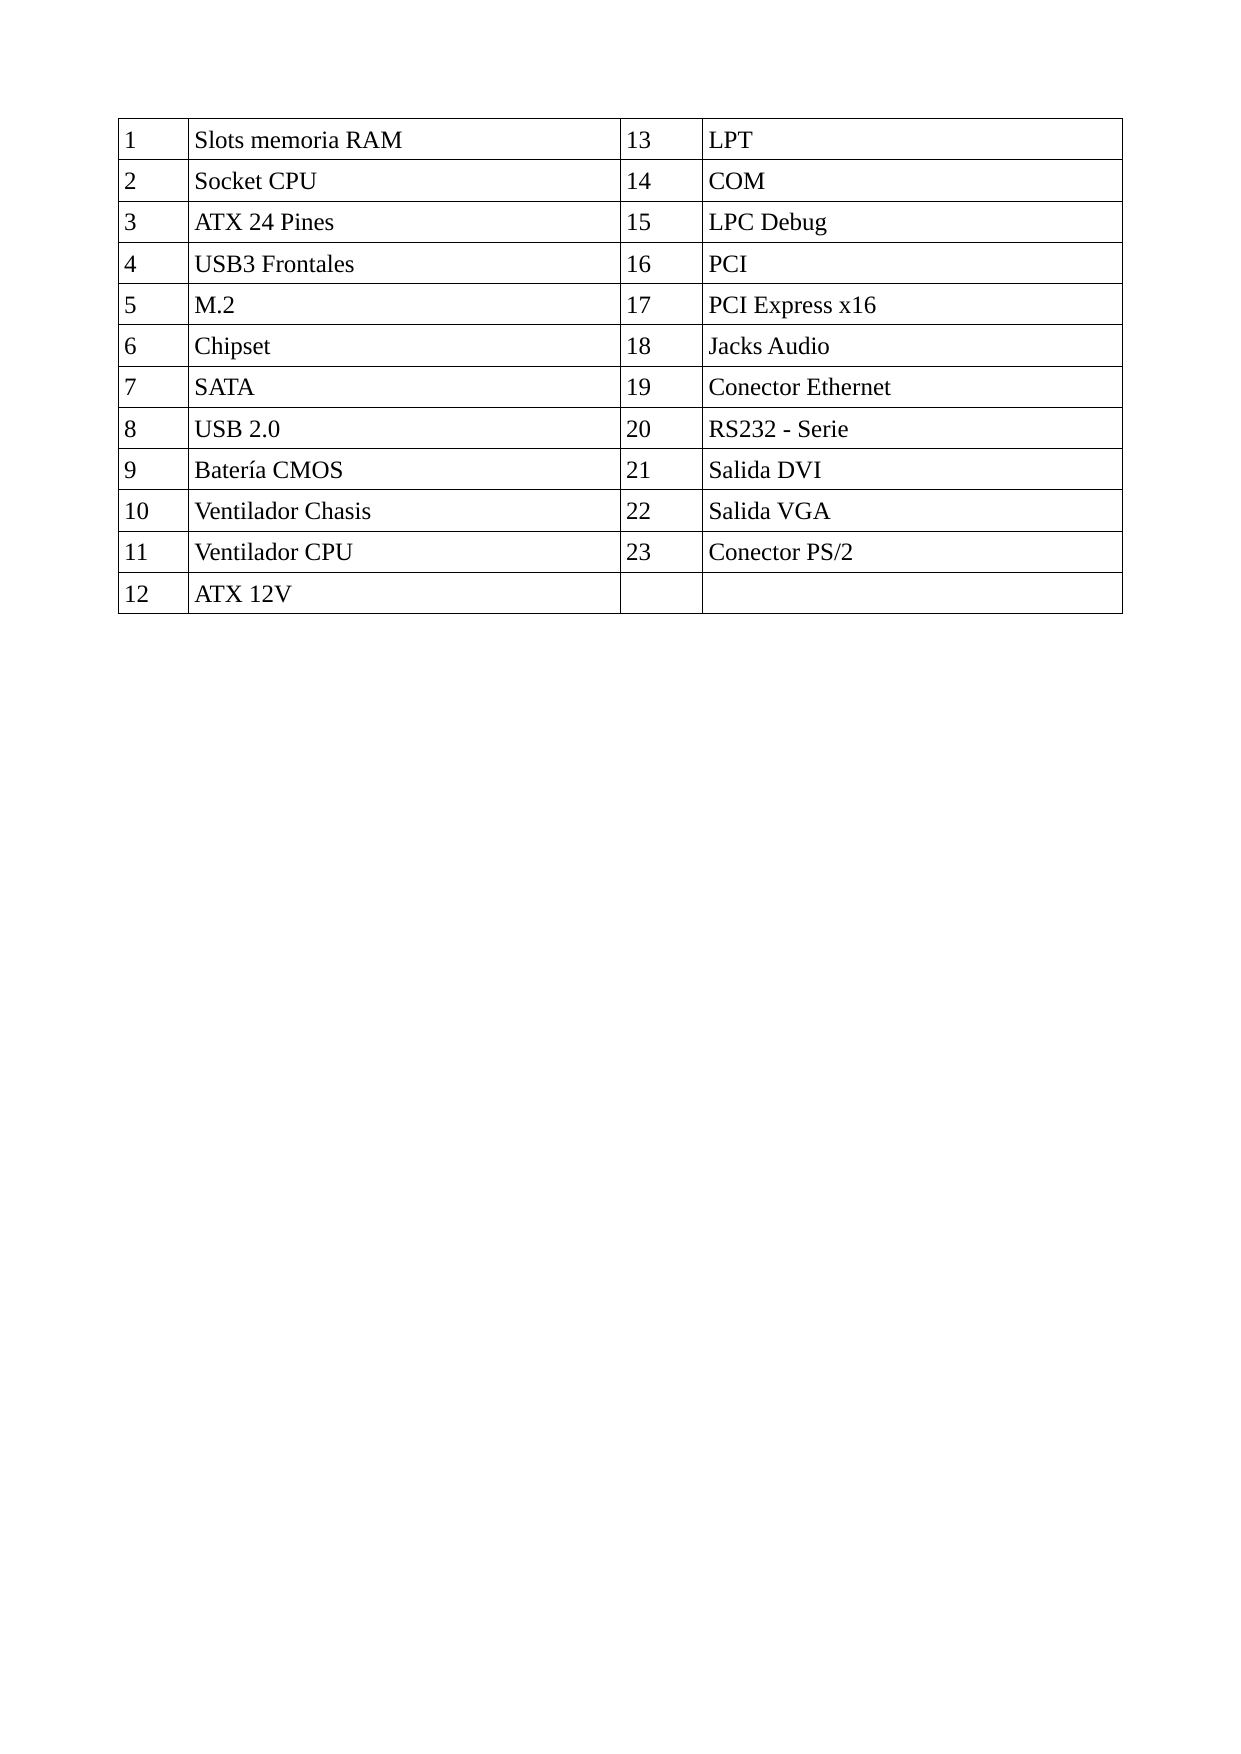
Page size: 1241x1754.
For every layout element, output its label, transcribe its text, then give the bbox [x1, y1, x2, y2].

table_cell ATX 12V [189, 573, 620, 613]
table_cell USB 2.0 [189, 408, 620, 448]
table_cell [621, 573, 702, 613]
table_cell ATX 24 Pines [189, 202, 620, 242]
table_cell Socket CPU [189, 160, 620, 201]
table_cell 11 [119, 532, 188, 572]
table_cell 3 [119, 202, 188, 242]
table_cell 22 [621, 490, 702, 531]
table_cell COM [703, 160, 1122, 201]
table_cell RS232 - Serie [703, 408, 1122, 448]
table_cell PCI Express x16 [703, 284, 1122, 324]
table_cell 17 [621, 284, 702, 324]
table_cell 14 [621, 160, 702, 201]
table_cell Conector PS/2 [703, 532, 1122, 572]
table_cell 2 [119, 160, 188, 201]
table_cell 15 [621, 202, 702, 242]
table_cell Salida VGA [703, 490, 1122, 531]
table_cell 20 [621, 408, 702, 448]
table_cell M.2 [189, 284, 620, 324]
table_cell LPC Debug [703, 202, 1122, 242]
table_cell 18 [621, 325, 702, 366]
table_cell 5 [119, 284, 188, 324]
table_cell Conector Ethernet [703, 367, 1122, 407]
table_cell 4 [119, 243, 188, 283]
table_cell 8 [119, 408, 188, 448]
table_cell Salida DVI [703, 449, 1122, 489]
table_header 13 [621, 119, 702, 159]
table_cell Ventilador CPU [189, 532, 620, 572]
table_cell 19 [621, 367, 702, 407]
table_cell 6 [119, 325, 188, 366]
table_cell 12 [119, 573, 188, 613]
table_cell Chipset [189, 325, 620, 366]
table_cell SATA [189, 367, 620, 407]
table_cell 16 [621, 243, 702, 283]
table_cell Ventilador Chasis [189, 490, 620, 531]
table_header 1 [119, 119, 188, 159]
table_cell Batería CMOS [189, 449, 620, 489]
table_cell USB3 Frontales [189, 243, 620, 283]
table_header Slots memoria RAM [189, 119, 620, 159]
table_cell 10 [119, 490, 188, 531]
table_cell PCI [703, 243, 1122, 283]
table_cell 23 [621, 532, 702, 572]
table_cell 7 [119, 367, 188, 407]
table_cell Jacks Audio [703, 325, 1122, 366]
table_cell 9 [119, 449, 188, 489]
table_header LPT [703, 119, 1122, 159]
table_cell 21 [621, 449, 702, 489]
table_cell [703, 573, 1122, 613]
